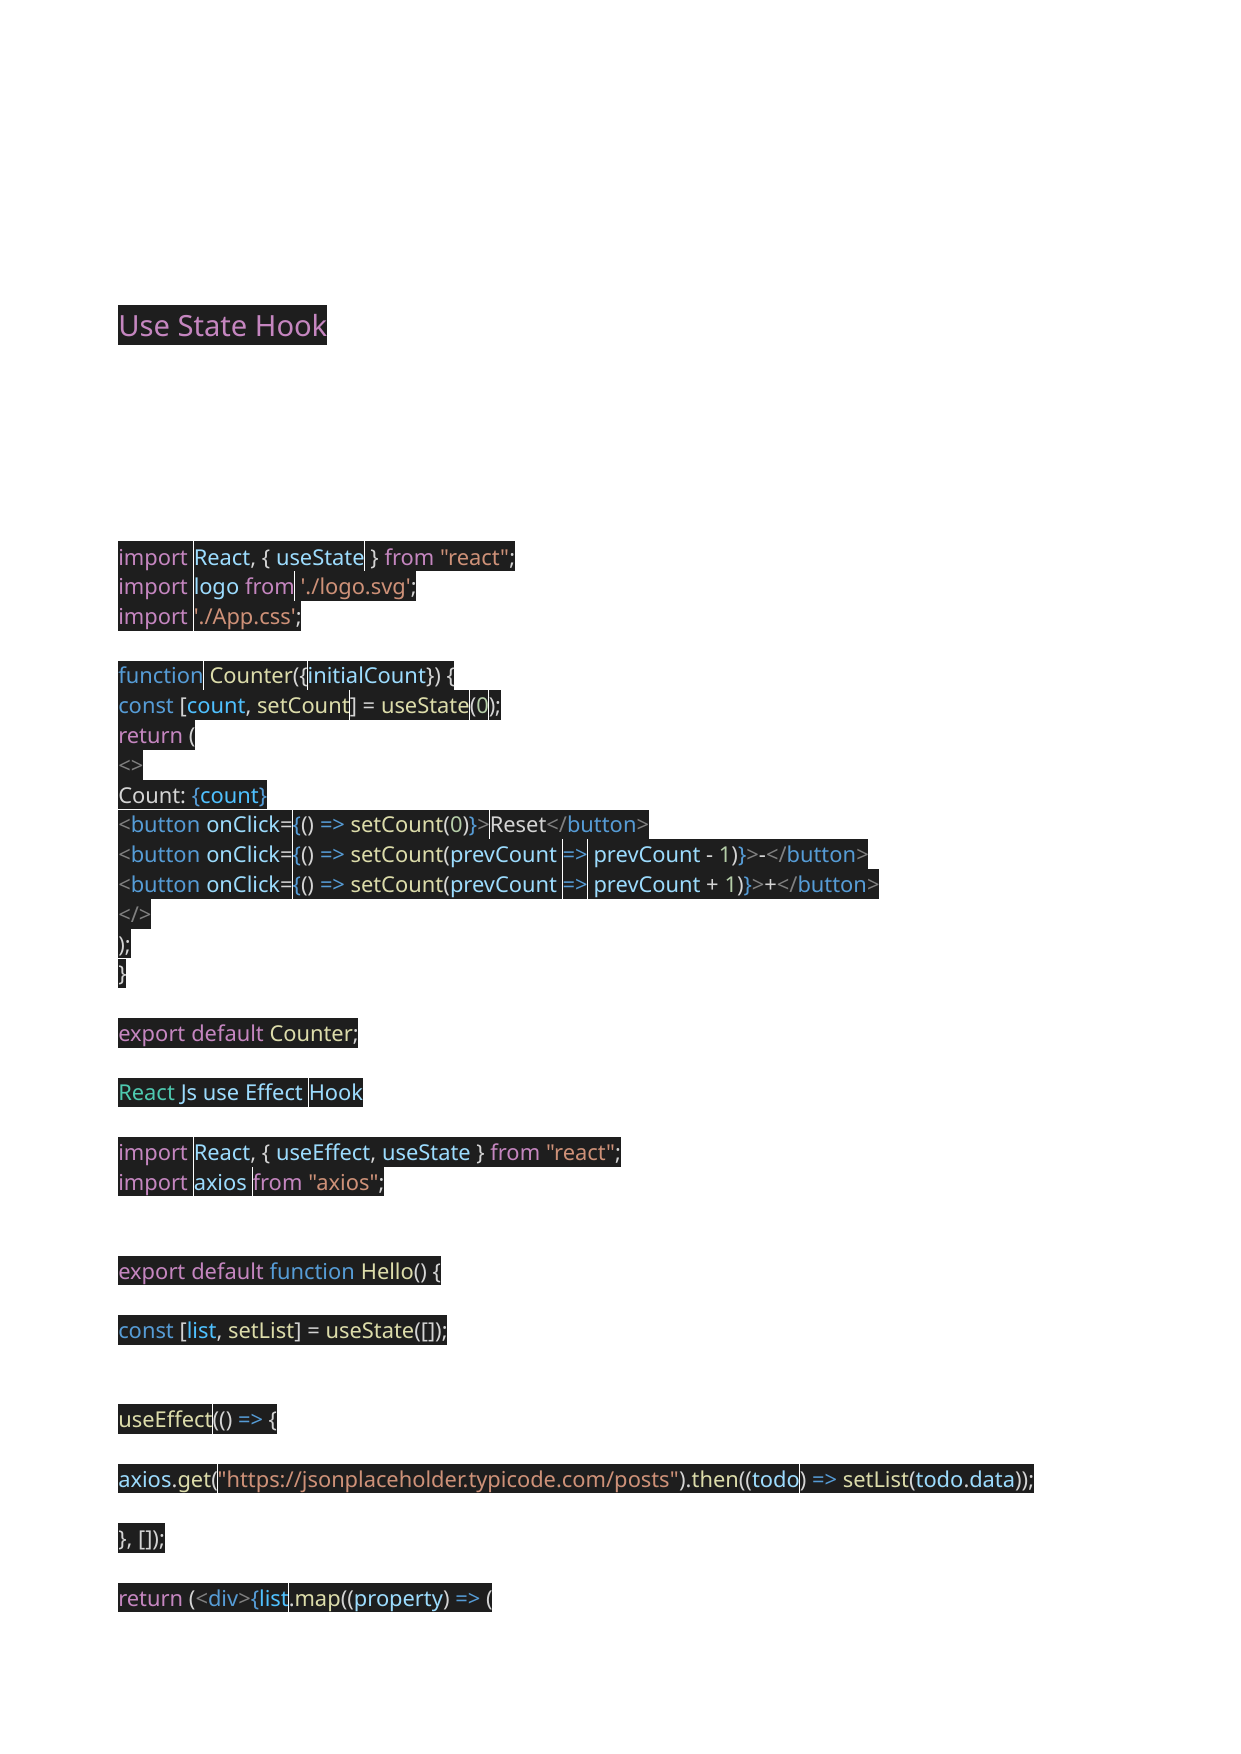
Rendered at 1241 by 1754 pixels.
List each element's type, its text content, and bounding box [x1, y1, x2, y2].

text export default Counter; [118, 1018, 1122, 1048]
text </> [118, 899, 1122, 929]
text import React, { useState } from "react"; [118, 470, 1122, 571]
text axios.get("https://jsonplaceholder.typicode.com/posts").then((todo) => setList(todo.data)); [118, 1463, 1122, 1493]
text <button onClick={() => setCount(0)}>Reset</button> [118, 809, 1122, 839]
text import React, { useEffect, useState } from "react"; [118, 1137, 1122, 1167]
text import logo from './logo.svg'; [118, 571, 1122, 601]
text import './App.css'; [118, 601, 1122, 631]
text <> [118, 750, 1122, 780]
text } [118, 958, 1122, 988]
text const [list, setList] = useState([]); [118, 1315, 1122, 1345]
text ); [118, 929, 1122, 958]
text return ( [118, 720, 1122, 750]
text Count: {count} [118, 780, 1122, 809]
text export default function Hello() { [118, 1256, 1122, 1285]
text return (<div>{list.map((property) => ( [118, 1582, 1122, 1612]
text import axios from "axios"; [118, 1167, 1122, 1196]
text Use State Hook [118, 243, 1122, 345]
text <button onClick={() => setCount(prevCount => prevCount + 1)}>+</button> [118, 869, 1122, 899]
text const [count, setCount] = useState(0); [118, 690, 1122, 720]
text React Js use Effect Hook [118, 1077, 1122, 1107]
text function Counter({initialCount}) { [118, 661, 1122, 690]
text }, []); [118, 1523, 1122, 1553]
text useEffect(() => { [118, 1404, 1122, 1434]
text <button onClick={() => setCount(prevCount => prevCount - 1)}>-</button> [118, 839, 1122, 869]
